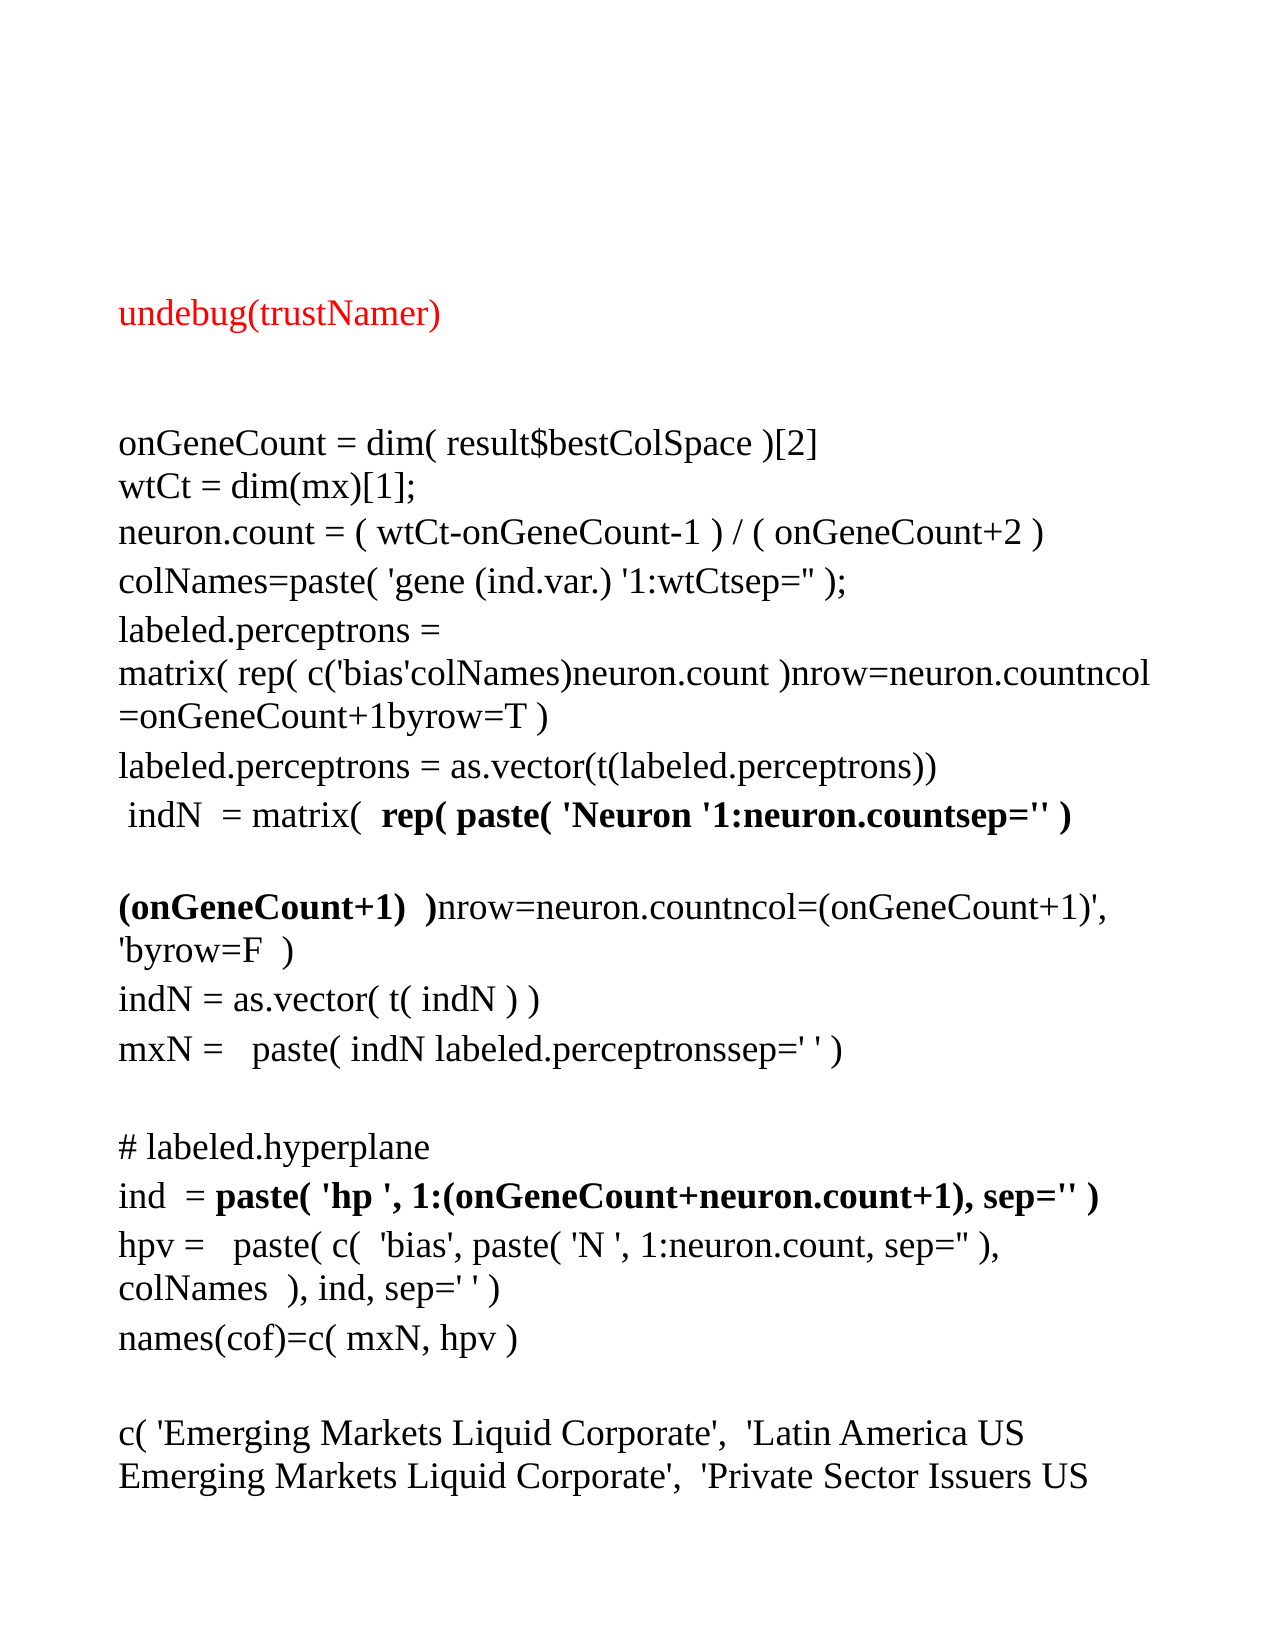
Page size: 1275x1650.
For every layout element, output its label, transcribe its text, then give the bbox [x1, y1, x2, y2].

text mxN = paste( indN labeled.perceptronssep=' ' ) [118, 1026, 1157, 1069]
text (onGeneCount+1) )nrow=neuron.countncol=(onGeneCount+1)', 'byrow=F ) [118, 841, 1157, 971]
text indN = as.vector( t( indN ) ) [118, 977, 1157, 1020]
text undebug(trustNamer) [118, 291, 1157, 334]
text labeled.perceptrons = matrix( rep( c('bias'colNames)neuron.count )nrow=neuron.countncol=onGeneCount+1byrow=T ) [118, 608, 1157, 737]
text colNames=paste( 'gene (ind.var.) '1:wtCtsep='' ); [118, 558, 1157, 602]
text indN = matrix( rep( paste( 'Neuron '1:neuron.countsep='' ) [118, 792, 1157, 835]
text c( 'Emerging Markets Liquid Corporate', 'Latin America US Emerging Markets Liquid Corporate', 'Private Sector Issuers US [118, 1410, 1157, 1496]
text hpv = paste( c( 'bias', paste( 'N ', 1:neuron.count, sep='' ), colNames ), ind, sep=' ' ) [118, 1223, 1157, 1309]
text # labeled.hyperplane [118, 1124, 1157, 1167]
text neuron.count = ( wtCt-onGeneCount-1 ) / ( onGeneCount+2 ) [118, 509, 1157, 552]
text ind = paste( 'hp ', 1:(onGeneCount+neuron.count+1), sep='' ) [118, 1173, 1157, 1217]
text onGeneCount = dim( result$bestColSpace )[2] [118, 420, 1157, 463]
text wtCt = dim(mx)[1]; [118, 463, 1157, 506]
text labeled.perceptrons = as.vector(t(labeled.perceptrons)) [118, 743, 1157, 786]
text names(cof)=c( mxN, hpv ) [118, 1315, 1157, 1358]
